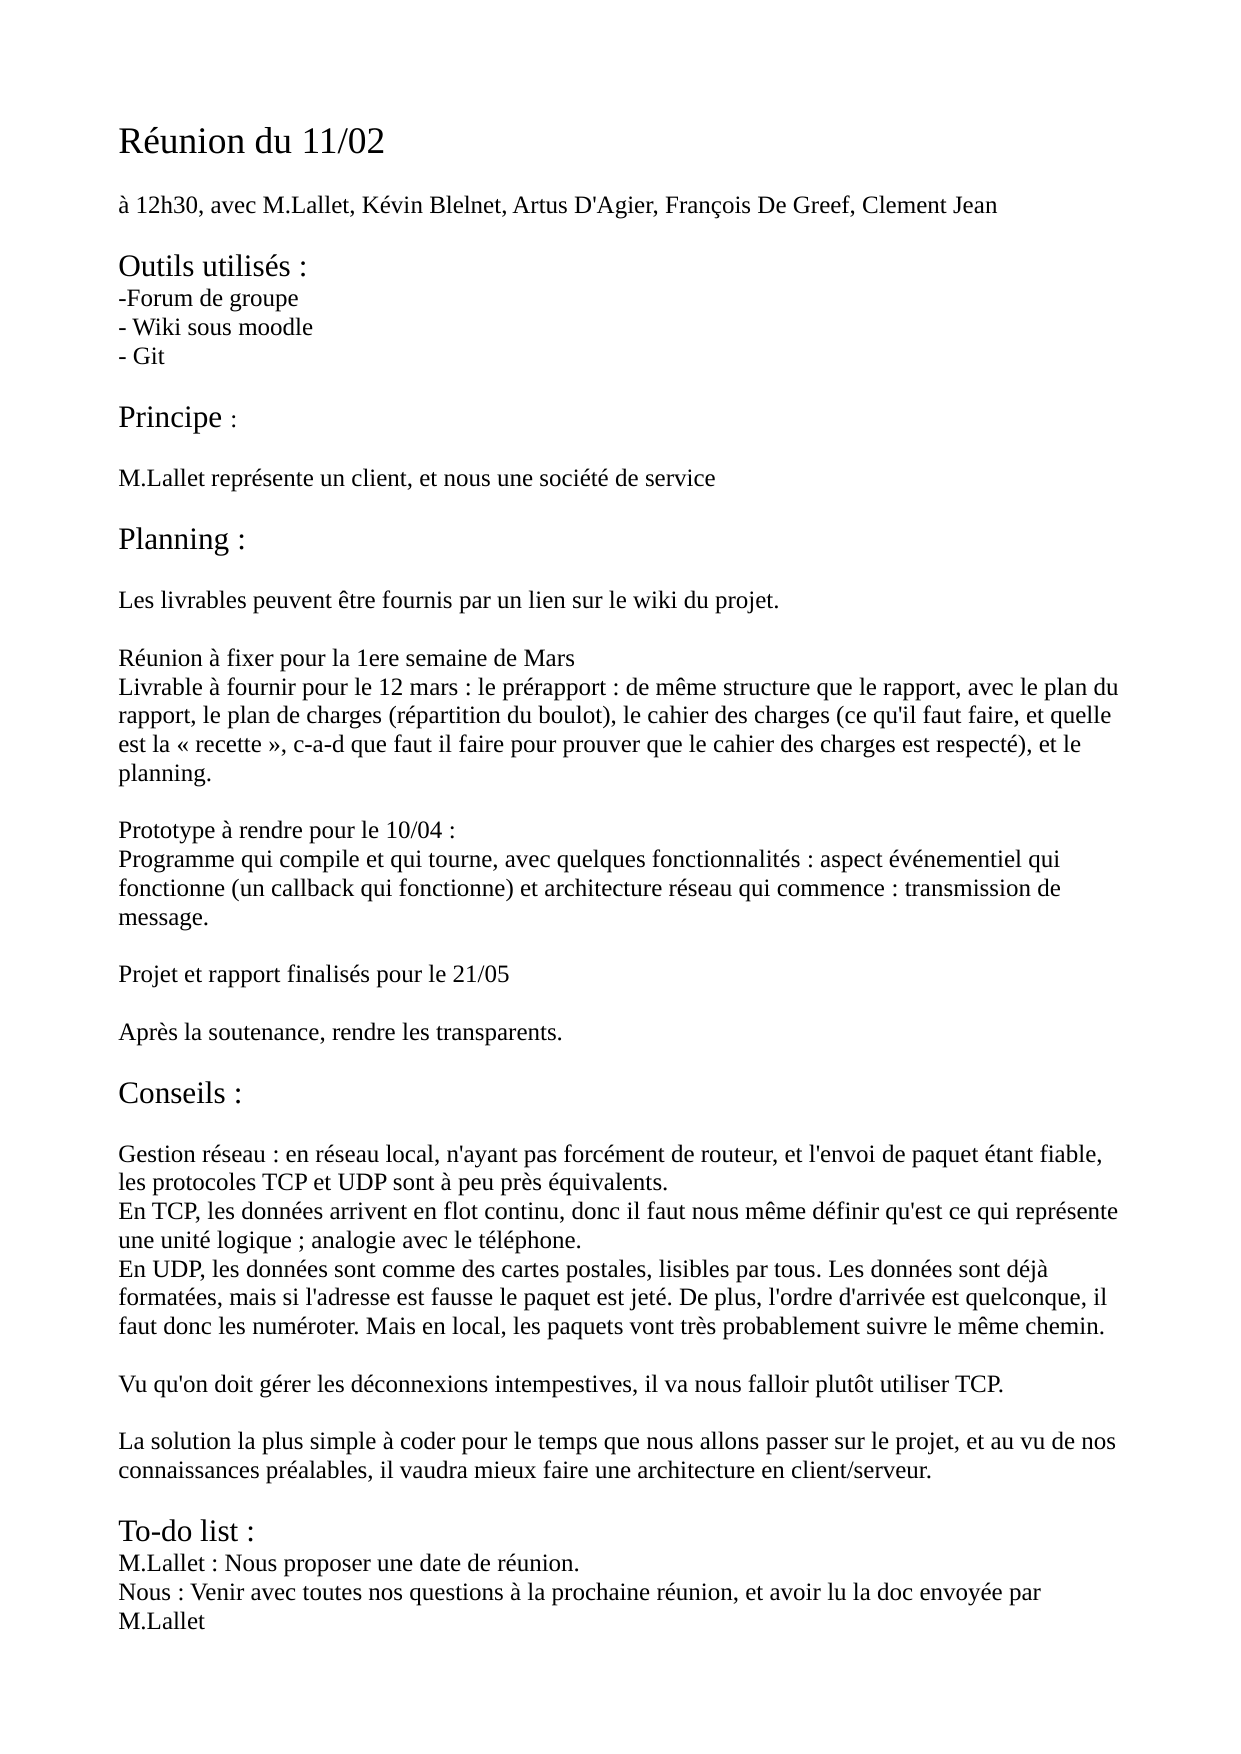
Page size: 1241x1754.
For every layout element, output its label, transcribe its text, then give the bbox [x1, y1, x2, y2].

text Outils utilisés : [118, 247, 1122, 283]
text Réunion à fixer pour la 1ere semaine de Mars [118, 643, 1122, 672]
text La solution la plus simple à coder pour le temps que nous allons passer sur le projet, et au vu de nos connaissances préalables, il vaudra mieux faire une architecture en client/serveur. [118, 1426, 1122, 1484]
text M.Lallet représente un client, et nous une société de service [118, 463, 1122, 492]
text En TCP, les données arrivent en flot continu, donc il faut nous même définir qu'est ce qui représente une unité logique ; analogie avec le téléphone. [118, 1196, 1122, 1254]
text Après la soutenance, rendre les transparents. [118, 1017, 1122, 1045]
text En UDP, les données sont comme des cartes postales, lisibles par tous. Les données sont déjà formatées, mais si l'adresse est fausse le paquet est jeté. De plus, l'ordre d'arrivée est quelconque, il faut donc les numéroter. Mais en local, les paquets vont très probablement suivre le même chemin. [118, 1254, 1122, 1340]
text Projet et rapport finalisés pour le 21/05 [118, 959, 1122, 988]
text - Wiki sous moodle [118, 312, 1122, 341]
text Livrable à fournir pour le 12 mars : le prérapport : de même structure que le rapport, avec le plan du rapport, le plan de charges (répartition du boulot), le cahier des charges (ce qu'il faut faire, et quelle est la « recette », c-a-d que faut il faire pour prouver que le cahier des charges est respecté), et le planning. [118, 672, 1122, 787]
text Gestion réseau : en réseau local, n'ayant pas forcément de routeur, et l'envoi de paquet étant fiable, les protocoles TCP et UDP sont à peu près équivalents. [118, 1139, 1122, 1196]
text Réunion du 11/02 [118, 118, 1122, 161]
text Principe : [118, 398, 1122, 434]
text Programme qui compile et qui tourne, avec quelques fonctionnalités : aspect événementiel qui fonctionne (un callback qui fonctionne) et architecture réseau qui commence : transmission de message. [118, 844, 1122, 930]
text Vu qu'on doit gérer les déconnexions intempestives, il va nous falloir plutôt utiliser TCP. [118, 1369, 1122, 1397]
text Nous : Venir avec toutes nos questions à la prochaine réunion, et avoir lu la doc envoyée par M.Lallet [118, 1577, 1122, 1635]
text Prototype à rendre pour le 10/04 : [118, 815, 1122, 844]
text à 12h30, avec M.Lallet, Kévin Blelnet, Artus D'Agier, François De Greef, Clement Jean [118, 190, 1122, 219]
text To-do list : [118, 1512, 1122, 1548]
text -Forum de groupe [118, 283, 1122, 312]
text Planning : [118, 521, 1122, 557]
text Les livrables peuvent être fournis par un lien sur le wiki du projet. [118, 585, 1122, 614]
text M.Lallet : Nous proposer une date de réunion. [118, 1548, 1122, 1577]
text Conseils : [118, 1074, 1122, 1110]
text - Git [118, 341, 1122, 370]
